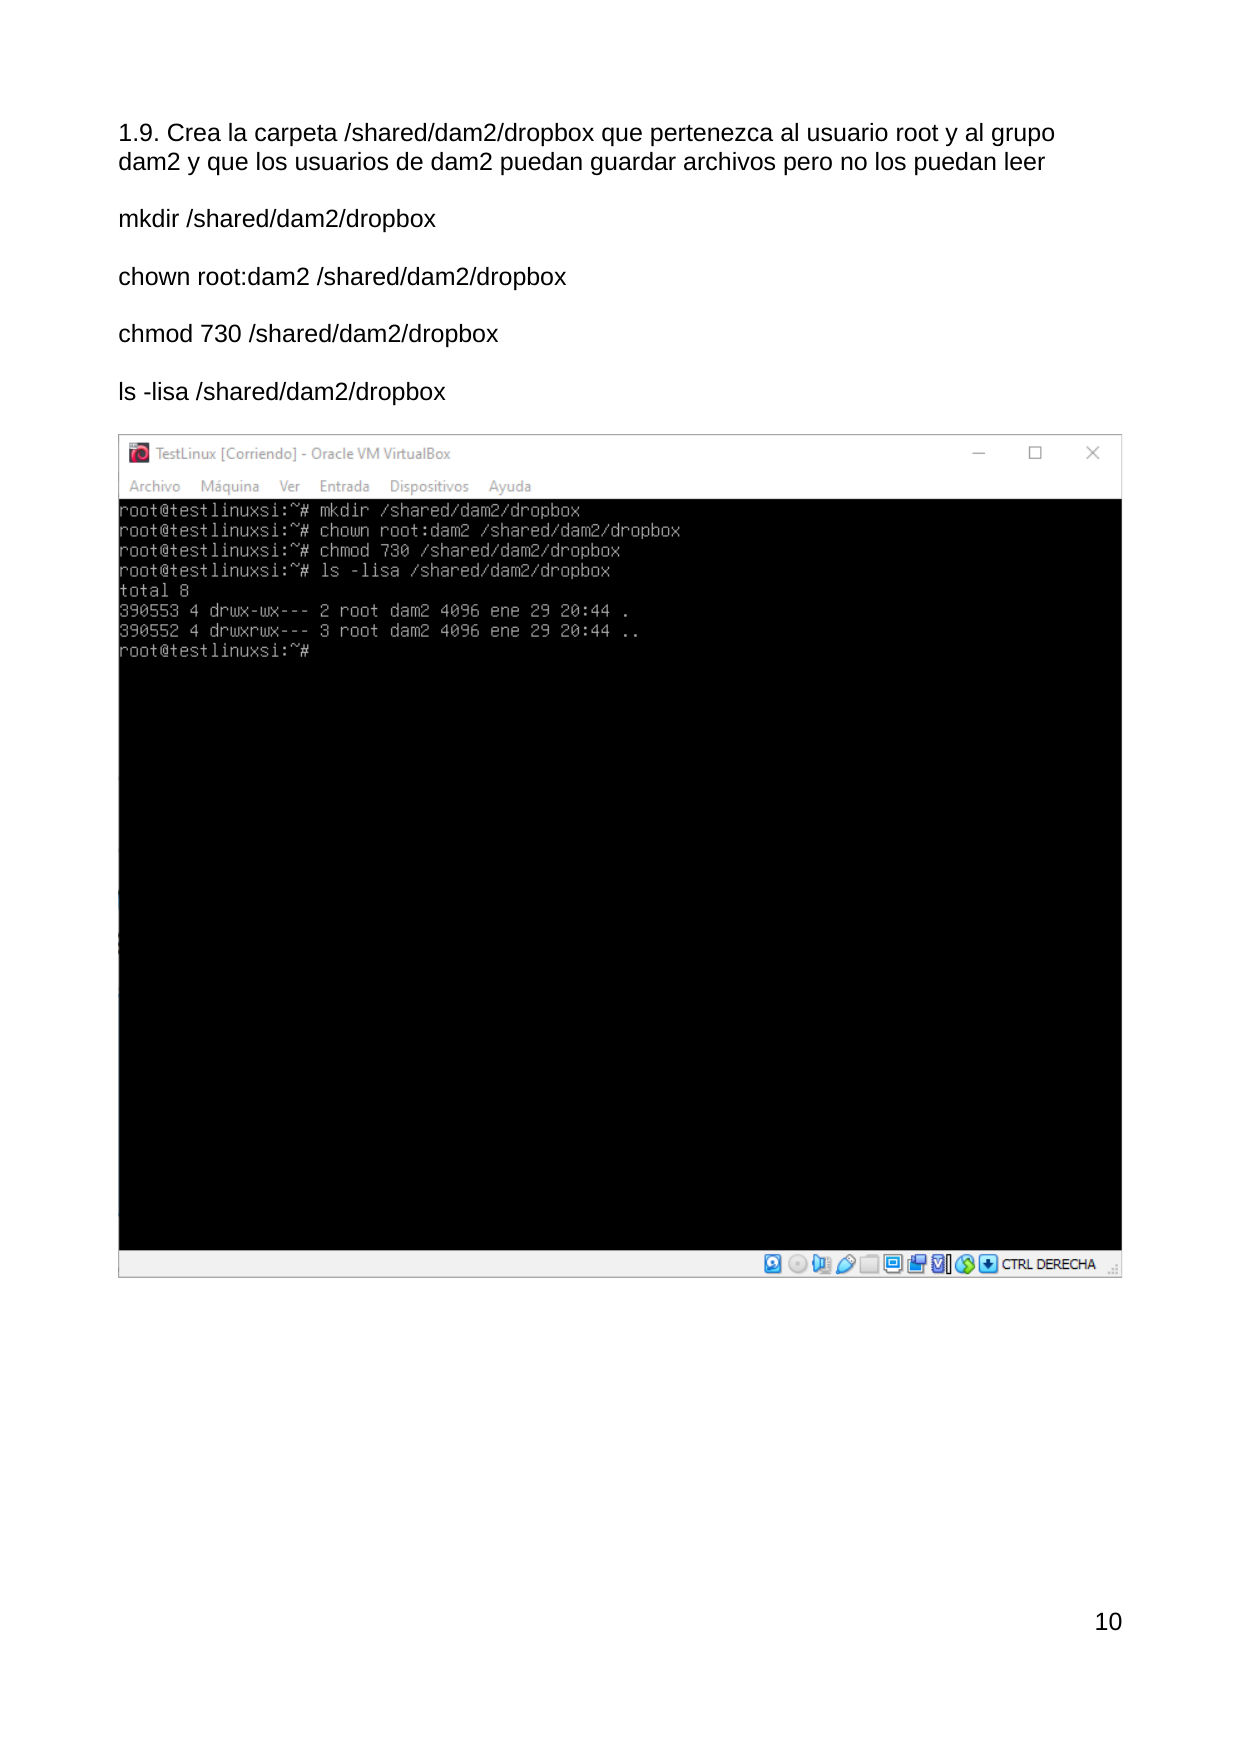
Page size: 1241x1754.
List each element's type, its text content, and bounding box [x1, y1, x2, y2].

text chown root:dam2 /shared/dam2/dropbox [118, 262, 1122, 291]
picture [118, 434, 1123, 1278]
text chmod 730 /shared/dam2/dropbox [118, 319, 1122, 348]
text ls -lisa /shared/dam2/dropbox [118, 377, 1122, 406]
text 1.9. Crea la carpeta /shared/dam2/dropbox que pertenezca al usuario root y al grupo dam2 y que los usuarios de dam2 puedan guardar archivos pero no los puedan leer [118, 118, 1122, 176]
text mkdir /shared/dam2/dropbox [118, 204, 1122, 233]
